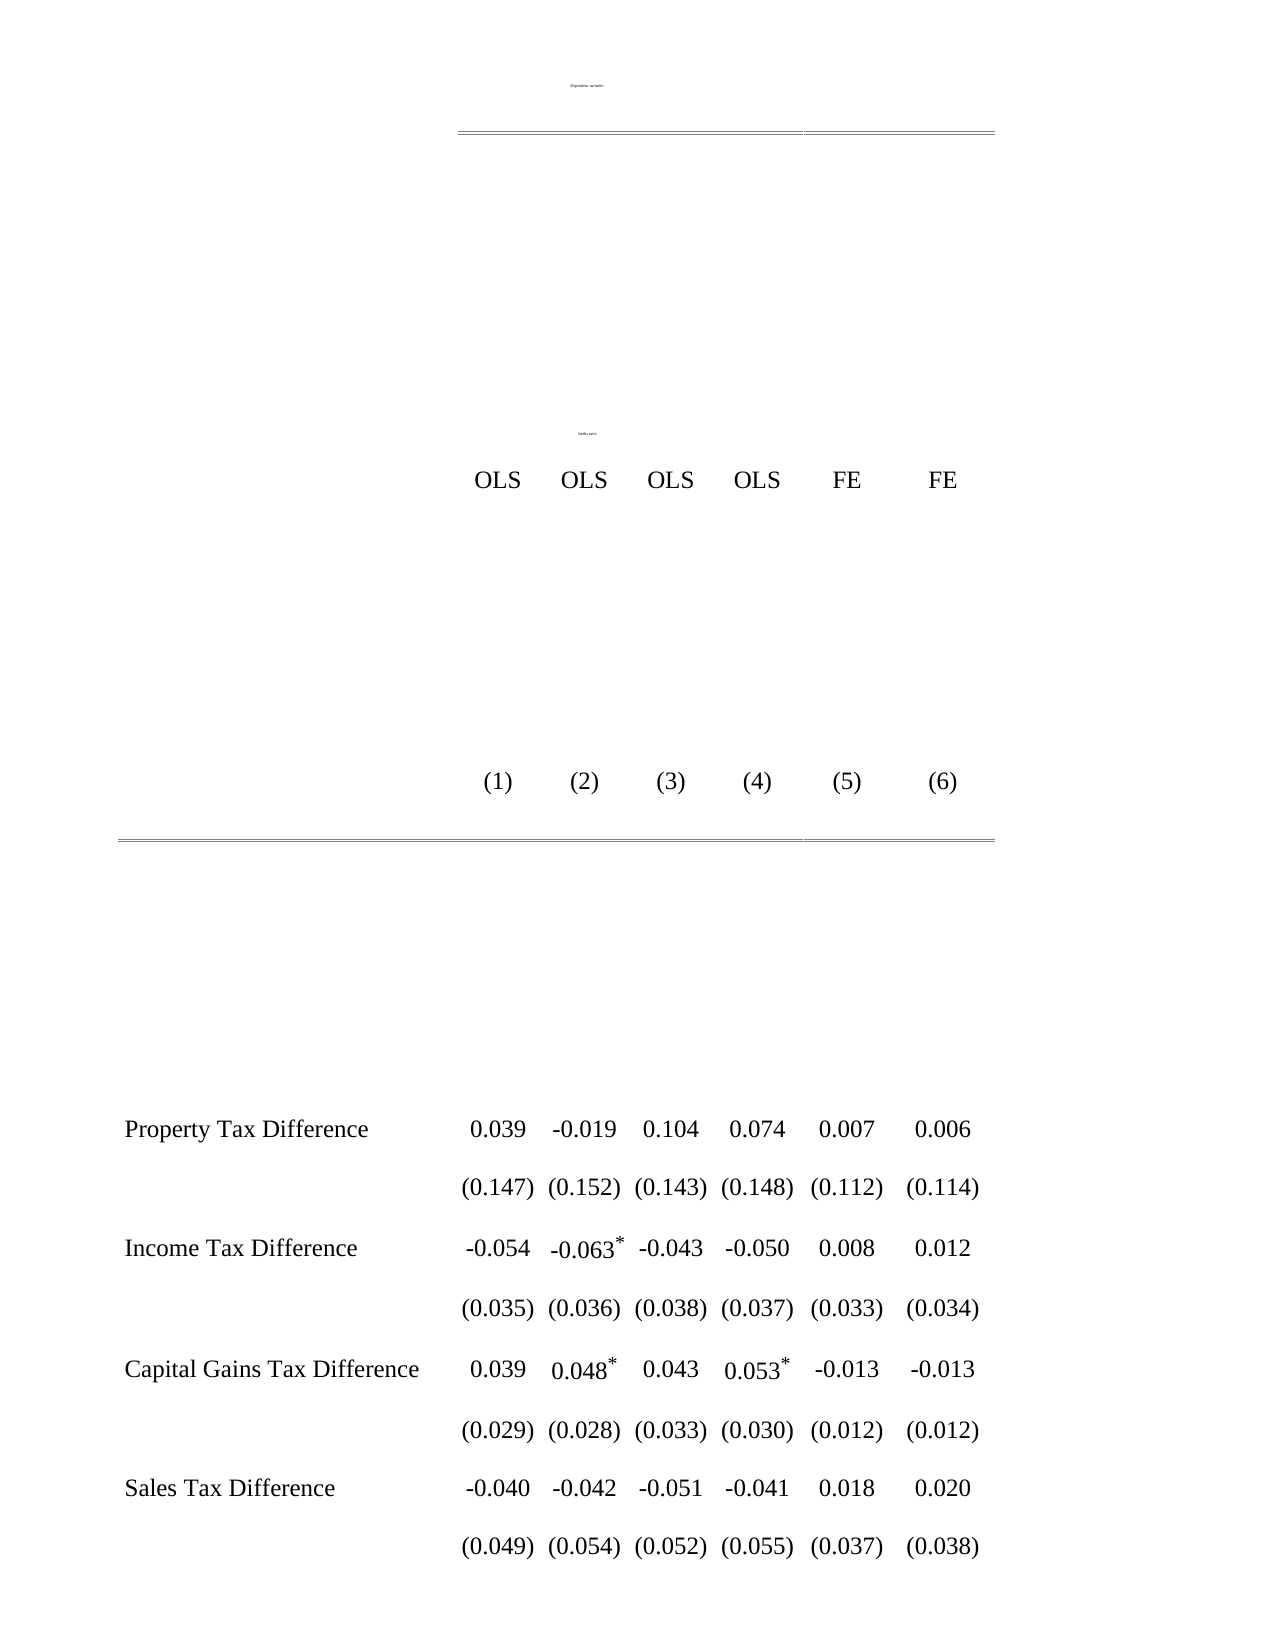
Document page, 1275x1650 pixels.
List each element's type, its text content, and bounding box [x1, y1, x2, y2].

table_cell [896, 135, 995, 163]
table_cell [118, 929, 458, 987]
table_cell [717, 59, 995, 117]
table_cell (6) [896, 766, 995, 824]
table_cell [458, 164, 995, 222]
table_cell (0.052) [631, 1531, 717, 1589]
table_cell [458, 674, 995, 708]
table_cell (4) [717, 766, 803, 824]
table_cell -0.063* [544, 1230, 631, 1293]
table_cell (0.012) [804, 1415, 896, 1473]
table_cell births ratio [458, 407, 717, 465]
table_cell Income Tax Difference [118, 1230, 458, 1293]
table_cell -0.043 [631, 1230, 717, 1293]
table_cell [118, 1056, 458, 1114]
table_cell (0.038) [631, 1294, 717, 1352]
table_cell [458, 871, 995, 929]
table_cell (5) [804, 766, 896, 824]
table_cell [118, 407, 458, 465]
table_cell [118, 674, 458, 708]
table_cell (2) [544, 766, 631, 824]
table_cell 0.007 [804, 1114, 896, 1172]
table_cell (0.147) [458, 1172, 544, 1230]
table_cell [458, 581, 995, 639]
table_cell [118, 1415, 458, 1473]
table_cell [631, 825, 717, 839]
table_cell 0.018 [804, 1473, 896, 1531]
table_cell [804, 135, 896, 163]
table_cell [458, 222, 995, 280]
table_cell 0.039 [458, 1352, 544, 1415]
table_cell FE [896, 465, 995, 523]
table_cell (0.054) [544, 1531, 631, 1589]
table_cell (0.114) [896, 1172, 995, 1230]
table_cell 0.074 [717, 1114, 803, 1172]
table_cell [896, 825, 995, 839]
table_cell [717, 135, 803, 163]
table_cell OLS [717, 465, 803, 523]
table_cell (0.012) [896, 1415, 995, 1473]
table_cell -0.051 [631, 1473, 717, 1531]
table_cell (0.035) [458, 1294, 544, 1352]
table_cell OLS [458, 465, 544, 523]
table_cell [118, 987, 995, 1021]
table_cell [458, 1056, 995, 1114]
table_cell (0.143) [631, 1172, 717, 1230]
table_cell [458, 349, 995, 407]
table_cell [458, 929, 995, 987]
table_cell [458, 117, 544, 131]
table_cell [118, 871, 458, 929]
table_cell -0.013 [896, 1352, 995, 1415]
table_cell [458, 523, 995, 581]
table_cell 0.048* [544, 1352, 631, 1415]
table_cell [118, 766, 458, 824]
table_cell [118, 117, 458, 163]
table_cell [118, 222, 458, 280]
table_cell 0.039 [458, 1114, 544, 1172]
table_cell [458, 314, 995, 348]
table_cell -0.054 [458, 1230, 544, 1293]
table_cell [118, 842, 458, 871]
table_cell (0.033) [804, 1294, 896, 1352]
table_cell (0.037) [717, 1294, 803, 1352]
table_cell [717, 117, 803, 131]
table_cell Sales Tax Difference [118, 1473, 458, 1531]
table_cell Property Tax Difference [118, 1114, 458, 1172]
table_cell [118, 465, 458, 523]
table_cell [118, 1294, 458, 1352]
table_cell [118, 59, 458, 117]
table_cell Capital Gains Tax Difference [118, 1352, 458, 1415]
table_cell [118, 314, 458, 348]
table_cell [717, 842, 803, 871]
table_cell (0.036) [544, 1294, 631, 1352]
table_cell -0.041 [717, 1473, 803, 1531]
table_cell [631, 117, 717, 131]
table_cell [118, 581, 458, 639]
table_cell [118, 164, 458, 222]
table_cell [544, 117, 631, 131]
table_cell FE [804, 465, 896, 523]
table_cell [118, 1172, 458, 1230]
table_cell [631, 135, 717, 163]
table_cell (1) [458, 766, 544, 824]
table_cell -0.050 [717, 1230, 803, 1293]
table_cell [896, 842, 995, 871]
table_cell [118, 349, 458, 407]
table_cell [118, 280, 995, 314]
table_cell [804, 825, 896, 839]
table_cell [896, 117, 995, 131]
table_cell 0.020 [896, 1473, 995, 1531]
table_cell [717, 825, 803, 839]
table_cell (0.037) [804, 1531, 896, 1589]
table_cell 0.006 [896, 1114, 995, 1172]
table_cell 0.008 [804, 1230, 896, 1293]
table_cell 0.043 [631, 1352, 717, 1415]
table_cell [458, 708, 995, 766]
table_cell -0.040 [458, 1473, 544, 1531]
table_cell 0.053* [717, 1352, 803, 1415]
table_cell (0.033) [631, 1415, 717, 1473]
table_cell [118, 1531, 458, 1589]
table_cell (0.029) [458, 1415, 544, 1473]
table_cell Dependent variable: [458, 59, 717, 117]
table_cell (0.112) [804, 1172, 896, 1230]
table_cell [544, 842, 631, 871]
table_cell [458, 825, 544, 839]
table_cell [717, 407, 995, 465]
table_cell [631, 842, 717, 871]
table_cell (0.049) [458, 1531, 544, 1589]
table_cell (0.152) [544, 1172, 631, 1230]
table_cell (0.034) [896, 1294, 995, 1352]
table_cell (3) [631, 766, 717, 824]
table_cell [118, 825, 458, 839]
table_cell -0.042 [544, 1473, 631, 1531]
table_cell [458, 135, 544, 163]
table_cell 0.104 [631, 1114, 717, 1172]
table_cell [118, 640, 995, 674]
table_cell -0.019 [544, 1114, 631, 1172]
table_cell (0.055) [717, 1531, 803, 1589]
table_cell [118, 708, 458, 766]
table_cell [544, 825, 631, 839]
table_cell -0.013 [804, 1352, 896, 1415]
table_cell [118, 523, 458, 581]
table_cell (0.148) [717, 1172, 803, 1230]
table_cell [458, 842, 544, 871]
table_cell (0.038) [896, 1531, 995, 1589]
table_cell OLS [631, 465, 717, 523]
table_cell (0.030) [717, 1415, 803, 1473]
table_cell 0.012 [896, 1230, 995, 1293]
table_cell [804, 117, 896, 131]
table_cell [458, 1021, 995, 1056]
table_cell [118, 1021, 458, 1056]
table_cell [544, 135, 631, 163]
table_cell [804, 842, 896, 871]
table_cell (0.028) [544, 1415, 631, 1473]
table_cell OLS [544, 465, 631, 523]
